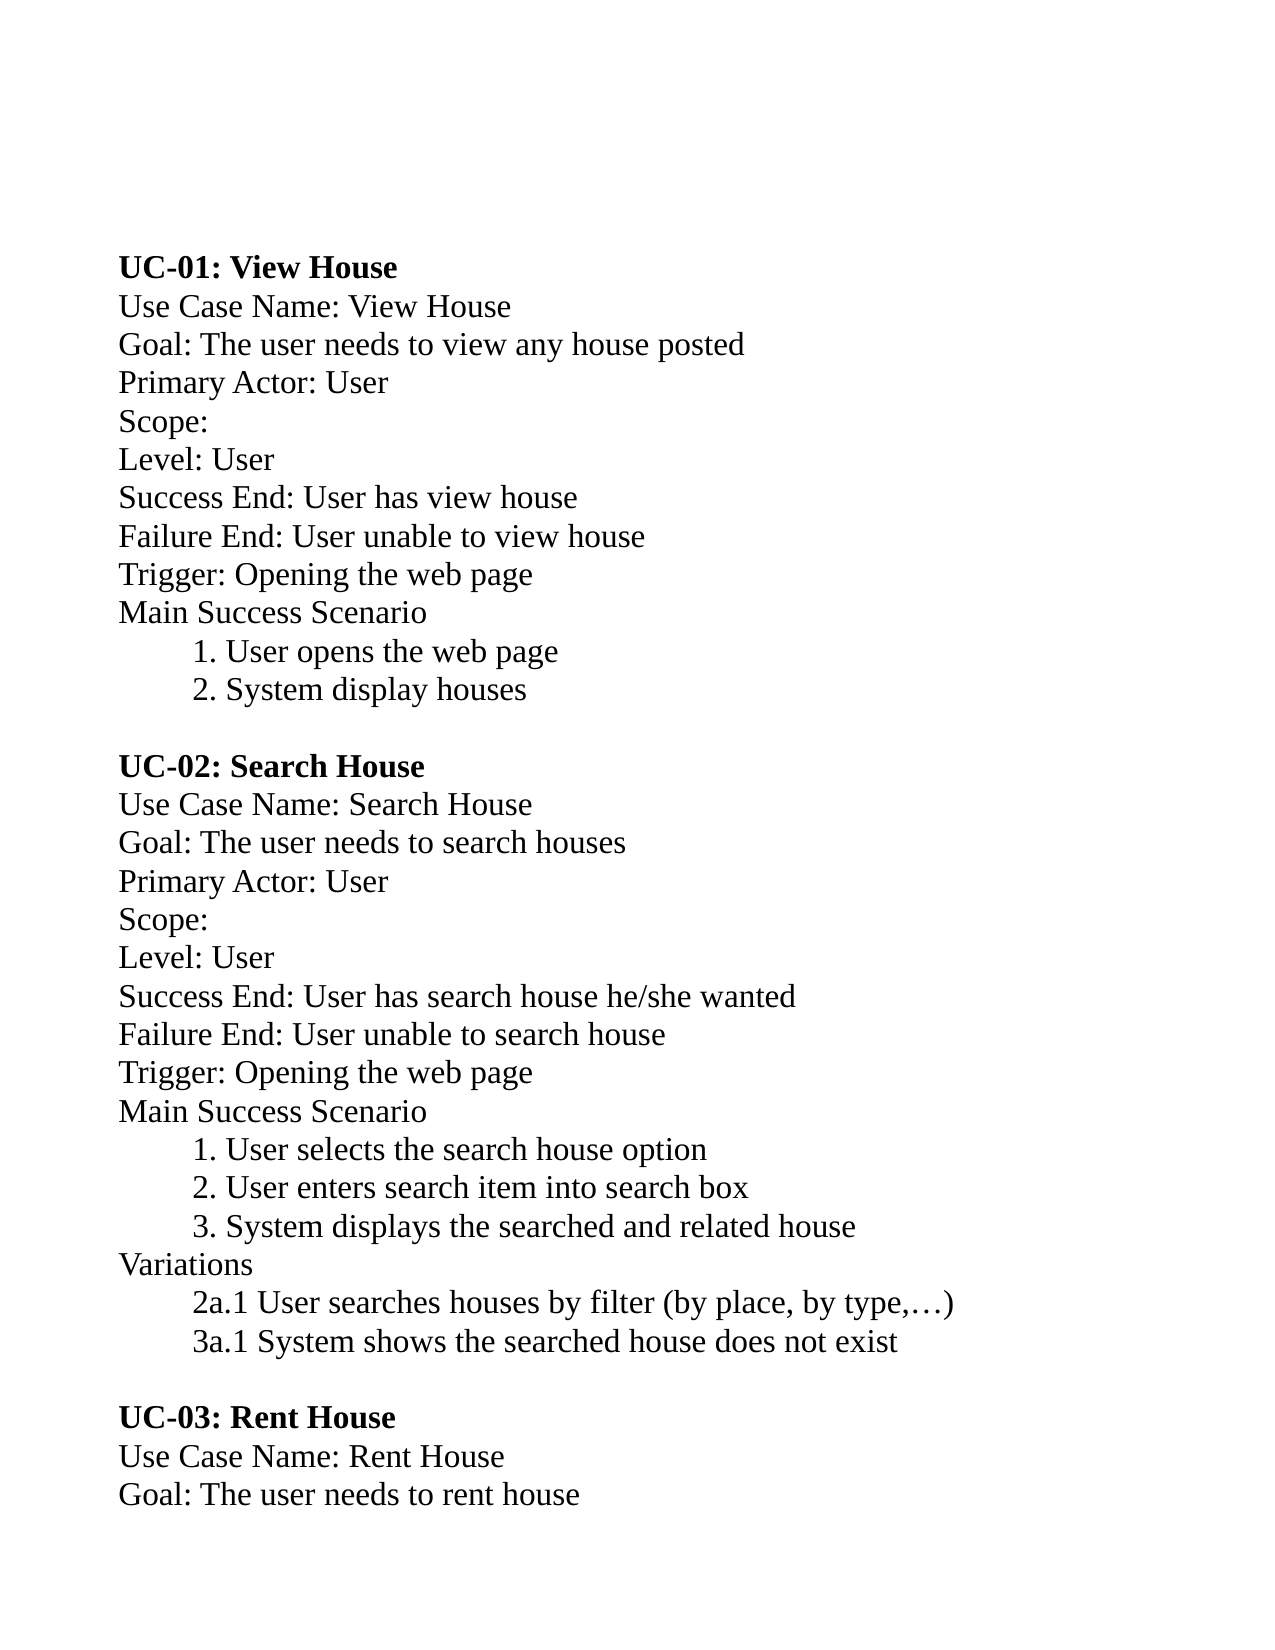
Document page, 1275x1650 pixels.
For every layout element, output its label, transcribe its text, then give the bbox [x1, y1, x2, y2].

text Scope: [118, 401, 1157, 439]
text Use Case Name: Search House [118, 784, 1157, 822]
text Scope: [118, 899, 1157, 937]
text Failure End: User unable to view house [118, 516, 1157, 554]
text 3a.1 System shows the searched house does not exist [118, 1321, 1157, 1359]
text UC-01: View House [118, 247, 1157, 286]
text Success End: User has view house [118, 477, 1157, 516]
text Goal: The user needs to search houses [118, 822, 1157, 861]
text 3. System displays the searched and related house [118, 1206, 1157, 1244]
text Main Success Scenario [118, 592, 1157, 631]
text Level: User [118, 937, 1157, 976]
text Trigger: Opening the web page [118, 554, 1157, 592]
text Goal: The user needs to rent house [118, 1474, 1157, 1512]
text Trigger: Opening the web page [118, 1052, 1157, 1091]
text 1. User selects the search house option [118, 1129, 1157, 1167]
text Success End: User has search house he/she wanted [118, 976, 1157, 1014]
text Primary Actor: User [118, 861, 1157, 899]
text 2. System display houses [118, 669, 1157, 707]
text Goal: The user needs to view any house posted [118, 324, 1157, 362]
text Variations [118, 1244, 1157, 1282]
text Main Success Scenario [118, 1091, 1157, 1129]
text Failure End: User unable to search house [118, 1014, 1157, 1052]
text 2a.1 User searches houses by filter (by place, by type,…) [118, 1282, 1157, 1321]
text UC-02: Search House [118, 746, 1157, 784]
text Primary Actor: User [118, 362, 1157, 401]
text 1. User opens the web page [118, 631, 1157, 669]
text UC-03: Rent House [118, 1397, 1157, 1436]
text Use Case Name: View House [118, 286, 1157, 324]
text Use Case Name: Rent House [118, 1436, 1157, 1474]
text Level: User [118, 439, 1157, 477]
text 2. User enters search item into search box [118, 1167, 1157, 1206]
